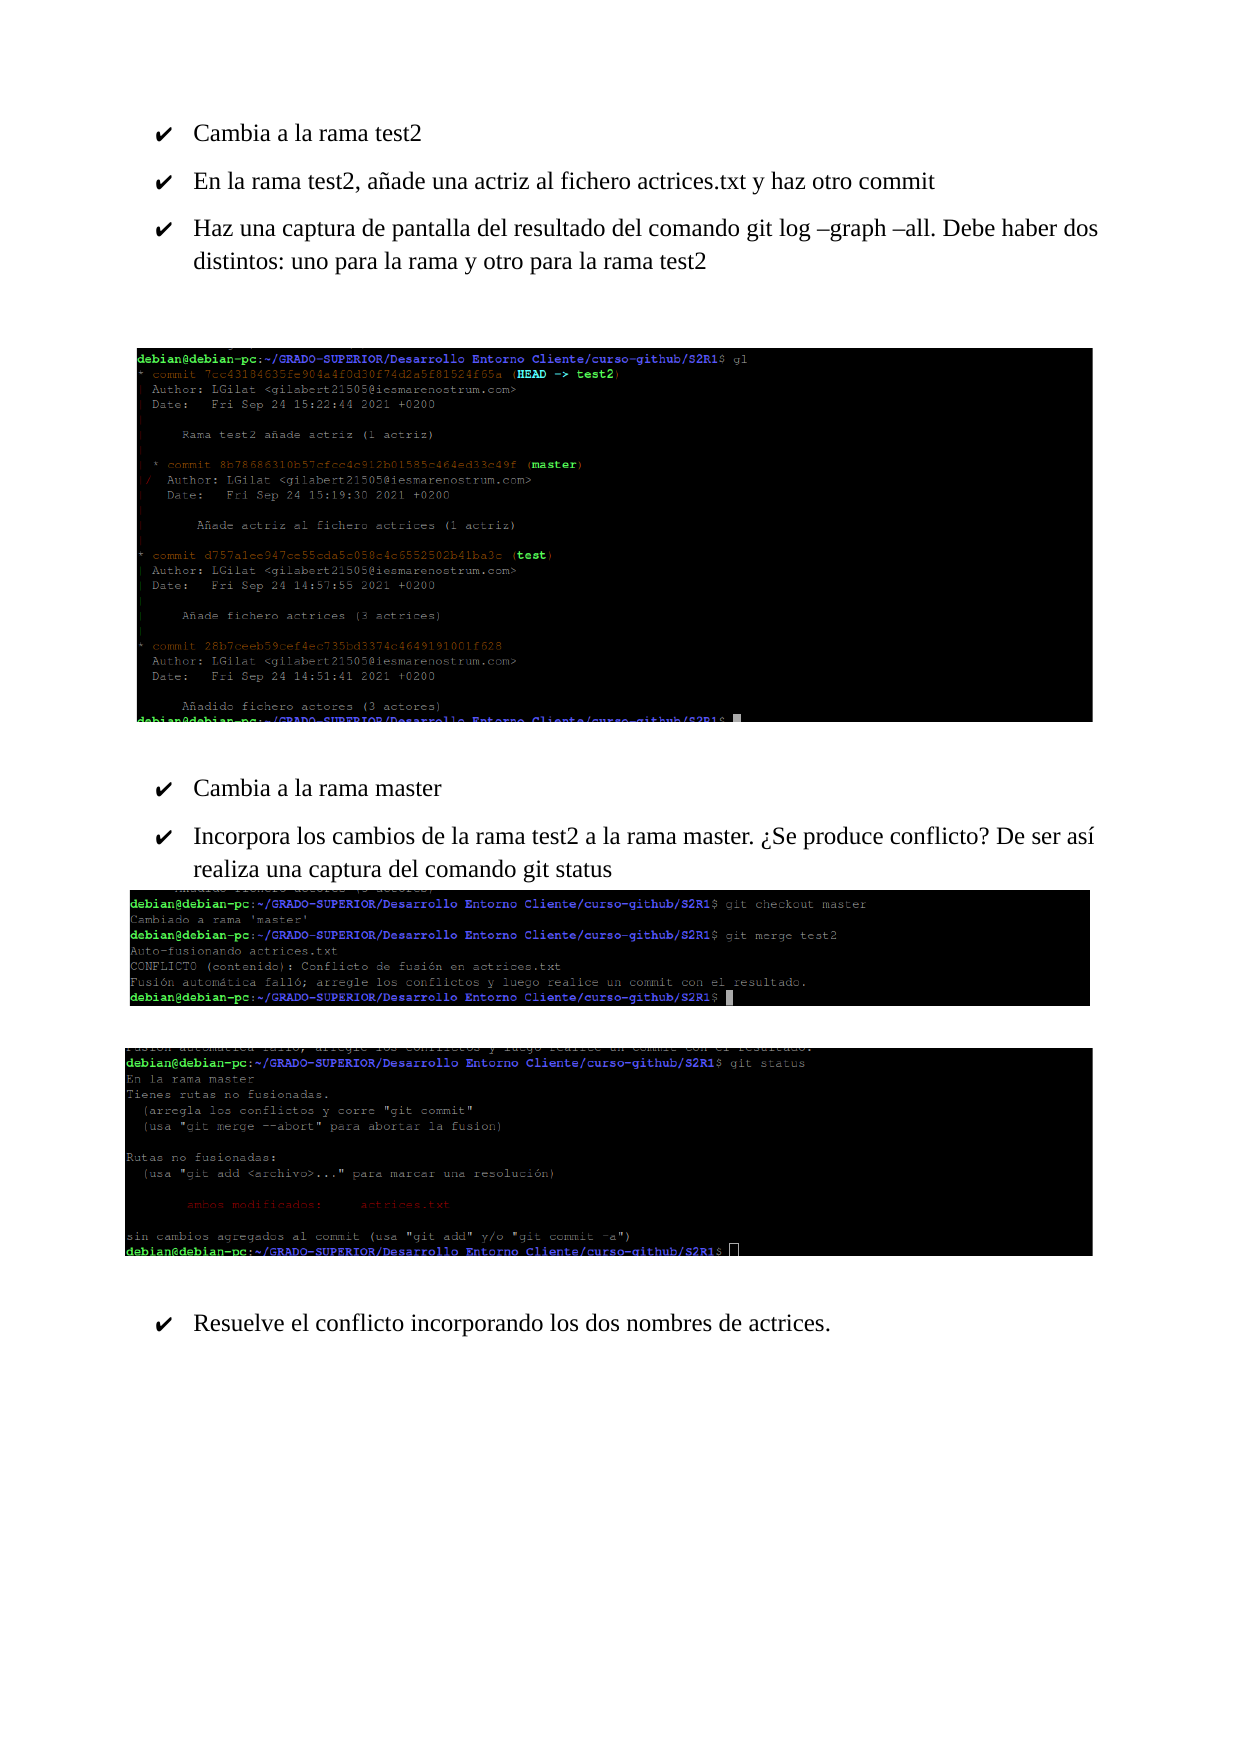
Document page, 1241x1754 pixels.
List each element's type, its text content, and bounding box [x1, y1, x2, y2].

list Cambia a la rama master [156, 773, 1122, 802]
picture [129, 890, 1090, 1006]
list Incorpora los cambios de la rama test2 a la rama master. ¿Se produce conflicto? De ser así realiza una captura del comando git status [156, 821, 1122, 883]
list Resuelve el conflicto incorporando los dos nombres de actrices. [156, 1308, 1122, 1336]
picture [125, 1048, 1093, 1256]
list Haz una captura de pantalla del resultado del comando git log –graph –all. Debe haber dos distintos: uno para la rama y otro para la rama test2 [156, 213, 1122, 275]
list Cambia a la rama test2 [156, 118, 1122, 147]
list En la rama test2, añade una actriz al fichero actrices.txt y haz otro commit [156, 166, 1122, 194]
picture [136, 348, 1093, 722]
